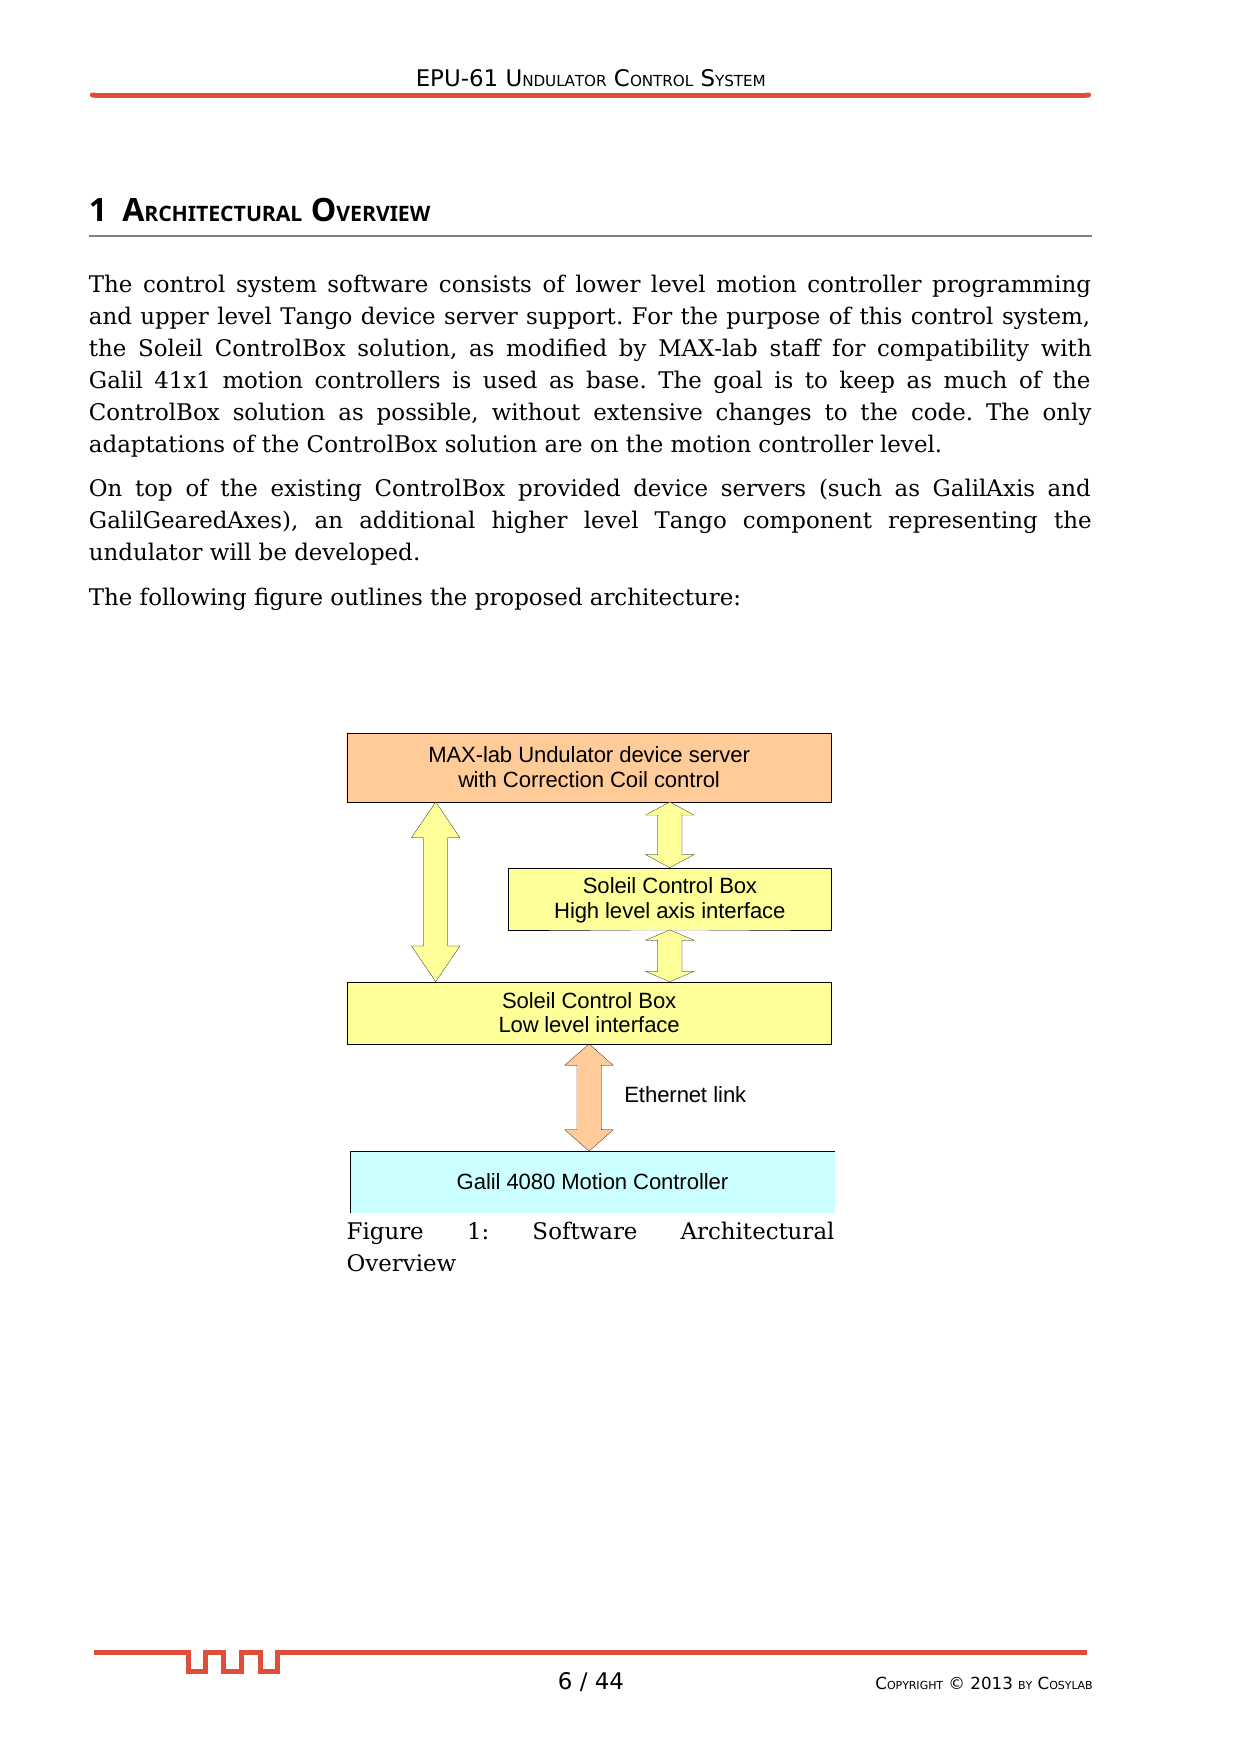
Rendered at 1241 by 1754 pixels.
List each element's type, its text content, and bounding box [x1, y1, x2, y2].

text The following figure outlines the proposed architecture: [89, 584, 1092, 611]
text The control system software consists of lower level motion controller programming and upper level Tango device server support. For the purpose of this control system, the Soleil ControlBox solution, as modified by MAX-lab staff for compatibility with Galil 41x1 motion controllers is used as base. The goal is to keep as much of the ControlBox solution as possible, without extensive changes to the code. The only adaptations of the ControlBox solution are on the motion controller level. [89, 271, 1092, 458]
text Figure 1: Software Architectural Overview [346, 1044, 835, 1277]
subtitle Architectural Overview [89, 187, 1092, 235]
text On top of the existing ControlBox provided device servers (such as GalilAxis and GalilGearedAxes), an additional higher level Tango component representing the undulator will be developed. [89, 476, 1092, 566]
